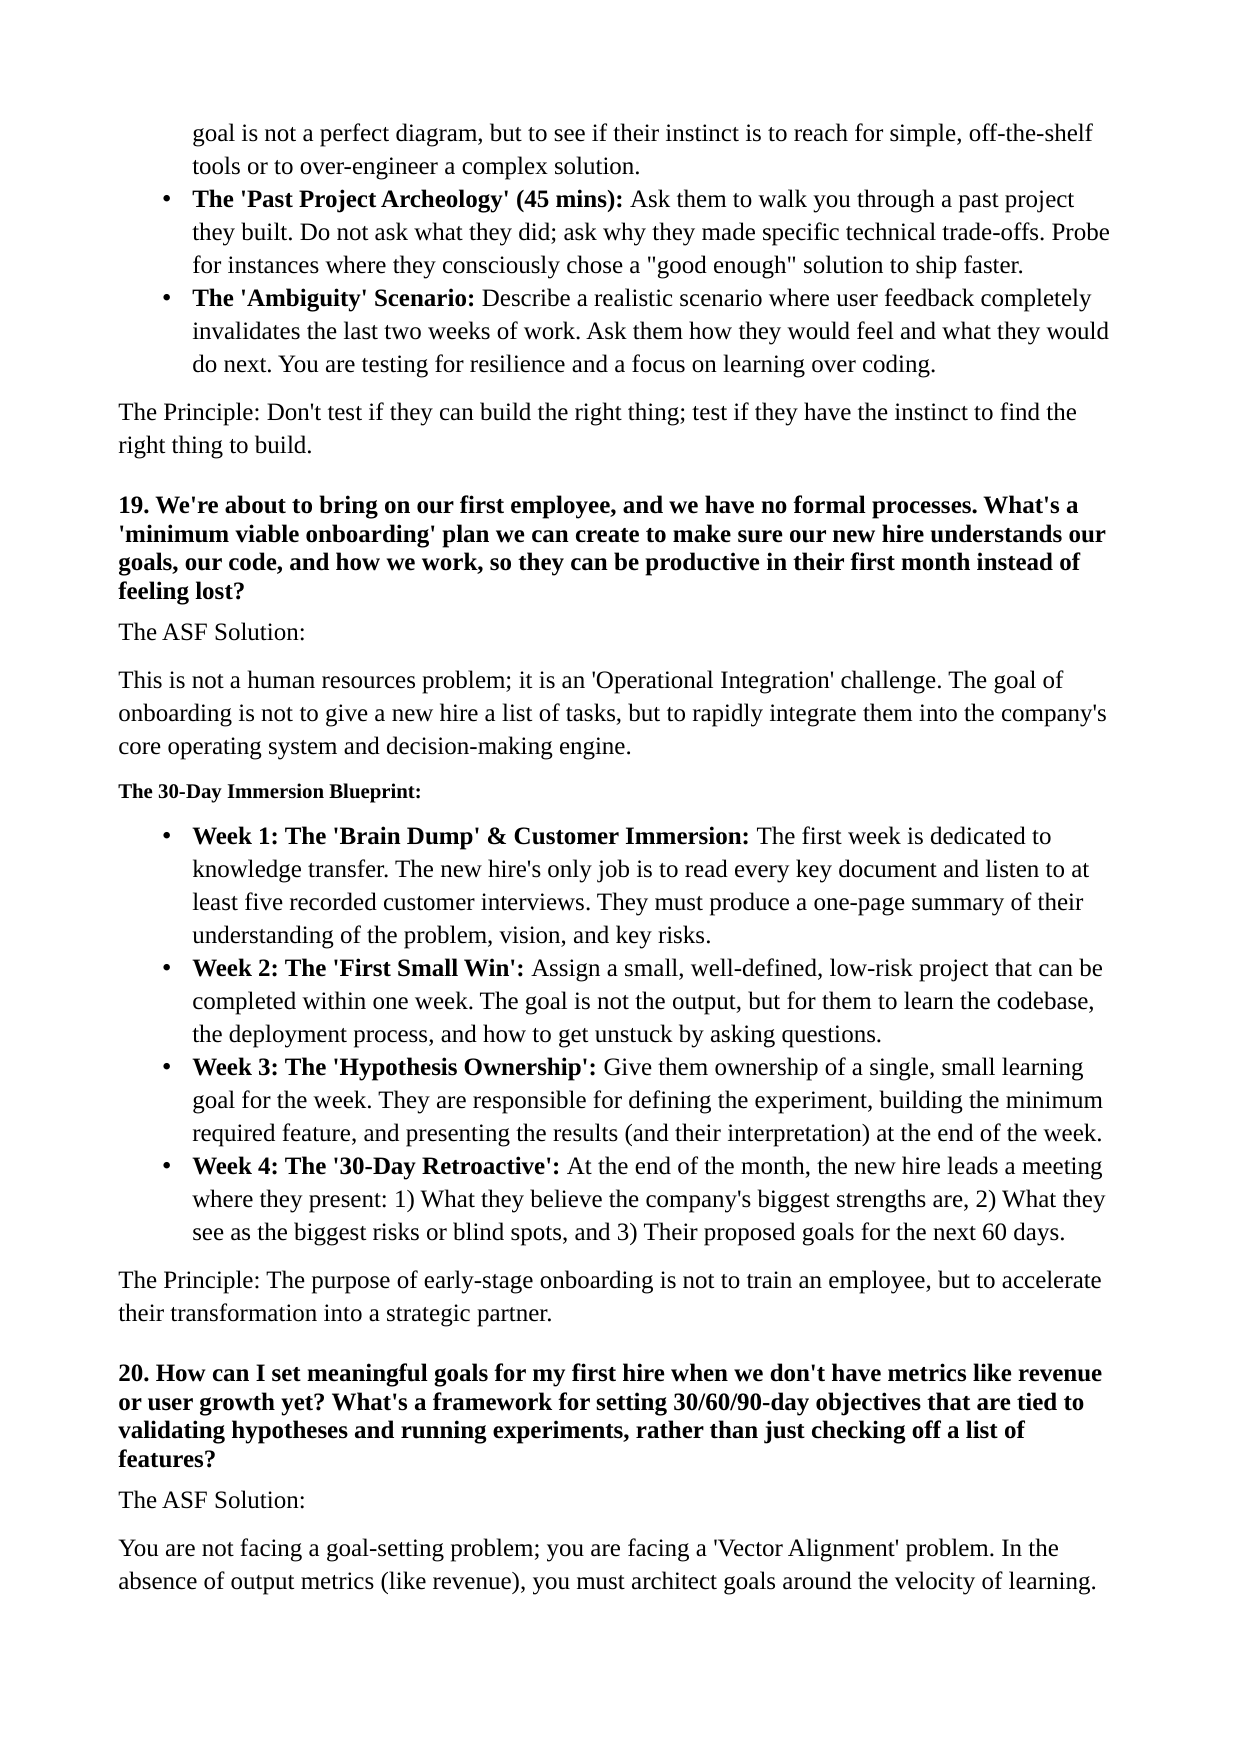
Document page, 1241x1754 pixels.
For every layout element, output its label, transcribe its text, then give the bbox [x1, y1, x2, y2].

text This is not a human resources problem; it is an 'Operational Integration' challenge. The goal of onboarding is not to give a new hire a list of tasks, but to rapidly integrate them into the company's core operating system and decision-making engine. [118, 665, 1122, 760]
text The ASF Solution: [118, 617, 1122, 646]
list Week 3: The 'Hypothesis Ownership': Give them ownership of a single, small learning goal for the week. They are responsible for defining the experiment, building the minimum required feature, and presenting the results (and their interpretation) at the end of the week. [162, 1052, 1122, 1147]
list The 'Past Project Archeology' (45 mins): Ask them to walk you through a past project they built. Do not ask what they did; ask why they made specific technical trade-offs. Probe for instances where they consciously chose a "good enough" solution to ship faster. [162, 184, 1122, 279]
list Week 2: The 'First Small Win': Assign a small, well-defined, low-risk project that can be completed within one week. The goal is not the output, but for them to learn the codebase, the deployment process, and how to get unstuck by asking questions. [162, 953, 1122, 1048]
text The ASF Solution: [118, 1485, 1122, 1514]
list Week 4: The '30-Day Retroactive': At the end of the month, the new hire leads a meeting where they present: 1) What they believe the company's biggest strengths are, 2) What they see as the biggest risks or blind spots, and 3) Their proposed goals for the next 60 days. [162, 1151, 1122, 1246]
list Week 1: The 'Brain Dump' & Customer Immersion: The first week is dedicated to knowledge transfer. The new hire's only job is to read every key document and listen to at least five recorded customer interviews. They must produce a one-page summary of their understanding of the problem, vision, and key risks. [162, 821, 1122, 949]
list The 'Ambiguity' Scenario: Describe a realistic scenario where user feedback completely invalidates the last two weeks of work. Ask them how they would feel and what they would do next. You are testing for resilience and a focus on learning over coding. [162, 283, 1122, 378]
list goal is not a perfect diagram, but to see if their instinct is to reach for simple, off-the-shelf tools or to over-engineer a complex solution. [162, 118, 1122, 180]
text The Principle: The purpose of early-stage onboarding is not to train an employee, but to accelerate their transformation into a strategic partner. [118, 1265, 1122, 1327]
text The Principle: Don't test if they can build the right thing; test if they have the instinct to find the right thing to build. [118, 397, 1122, 459]
subtitle The 30-Day Immersion Blueprint: [118, 779, 1122, 803]
text You are not facing a goal-setting problem; you are facing a 'Vector Alignment' problem. In the absence of output metrics (like revenue), you must architect goals around the velocity of learning. [118, 1533, 1122, 1595]
subtitle 19. We're about to bring on our first employee, and we have no formal processes. What's a 'minimum viable onboarding' plan we can create to make sure our new hire understands our goals, our code, and how we work, so they can be productive in their first month instead of feeling lost? [118, 490, 1122, 605]
subtitle 20. How can I set meaningful goals for my first hire when we don't have metrics like revenue or user growth yet? What's a framework for setting 30/60/90-day objectives that are tied to validating hypotheses and running experiments, rather than just checking off a list of features? [118, 1358, 1122, 1473]
